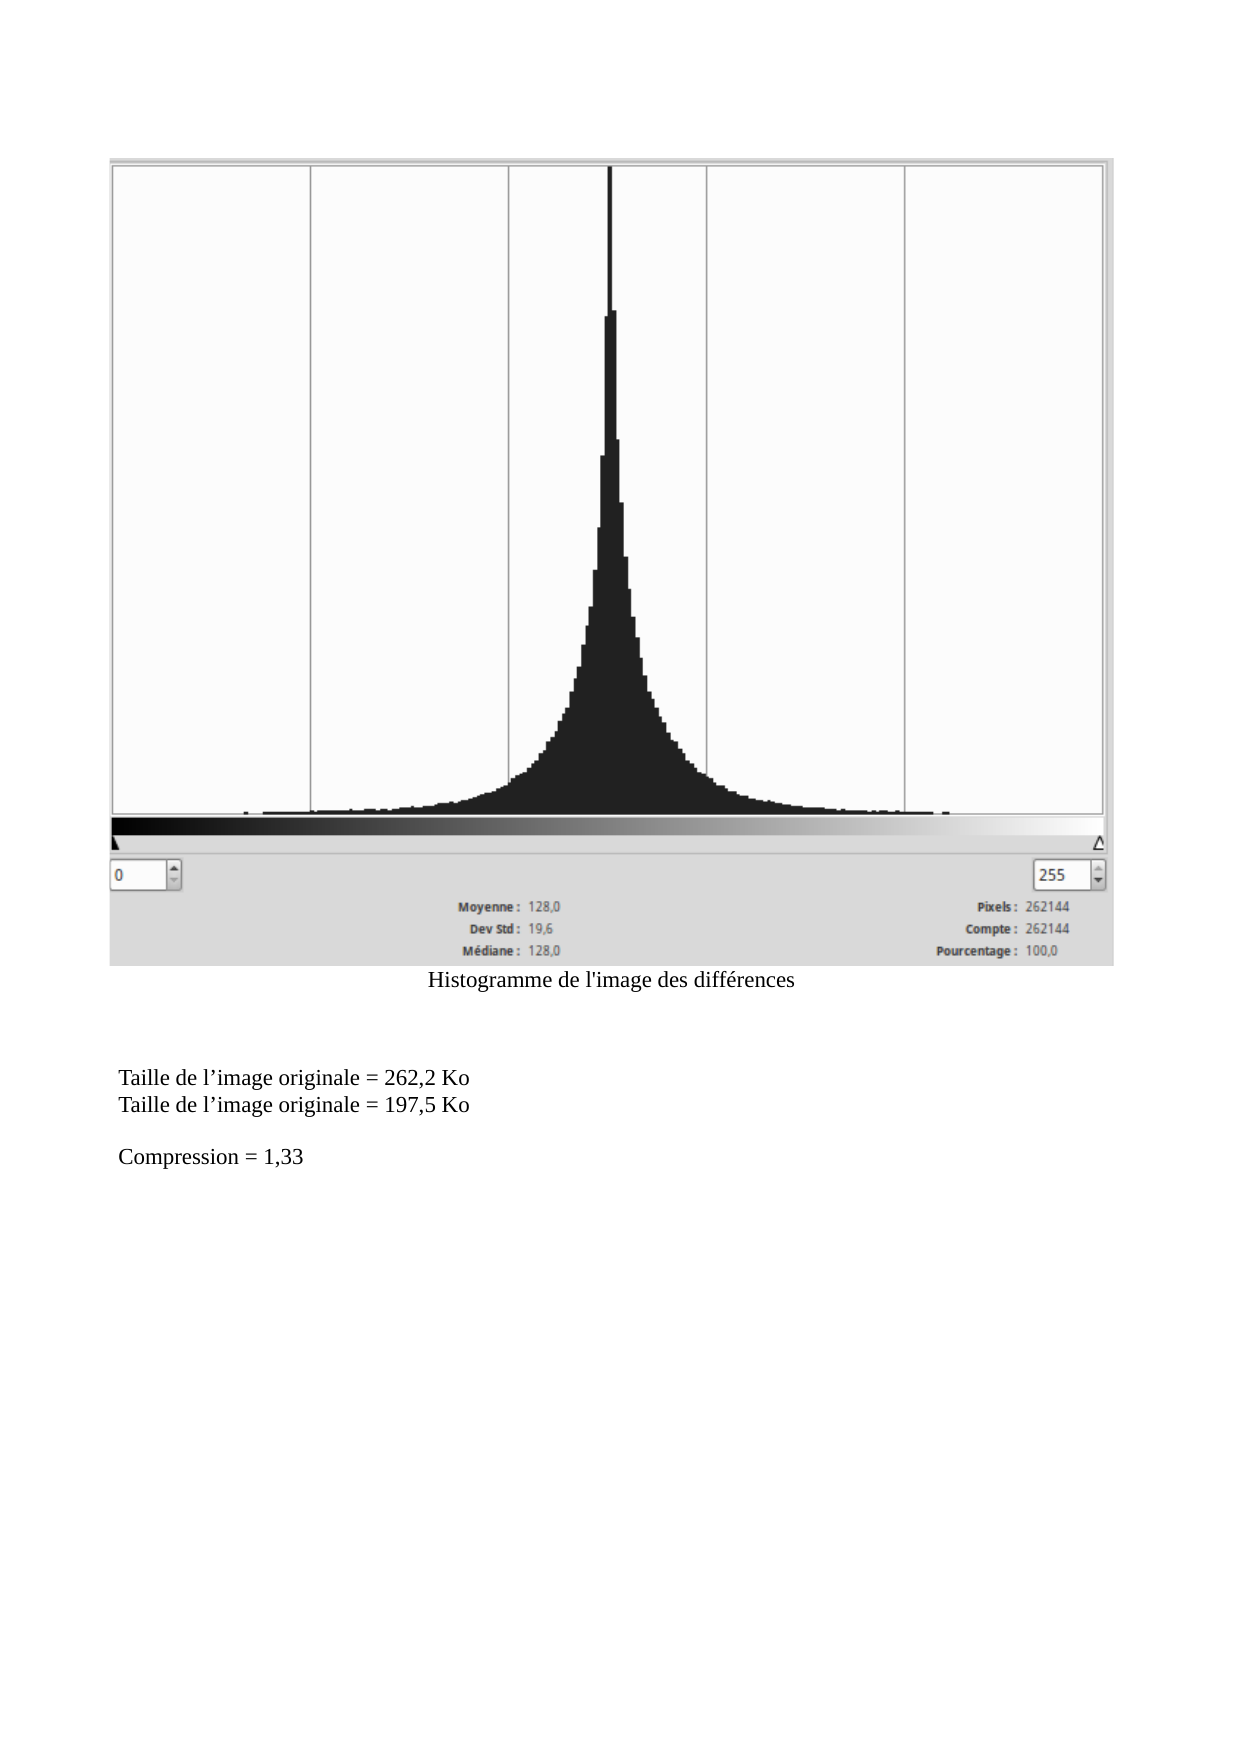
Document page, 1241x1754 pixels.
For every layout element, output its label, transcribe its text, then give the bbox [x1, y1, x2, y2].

text Taille de l’image originale = 197,5 Ko [118, 1091, 1122, 1117]
text Histogramme de l'image des différences [109, 966, 1113, 992]
picture [109, 158, 1114, 966]
text Taille de l’image originale = 262,2 Ko [118, 1064, 1122, 1091]
text Compression = 1,33 [118, 1143, 1122, 1170]
